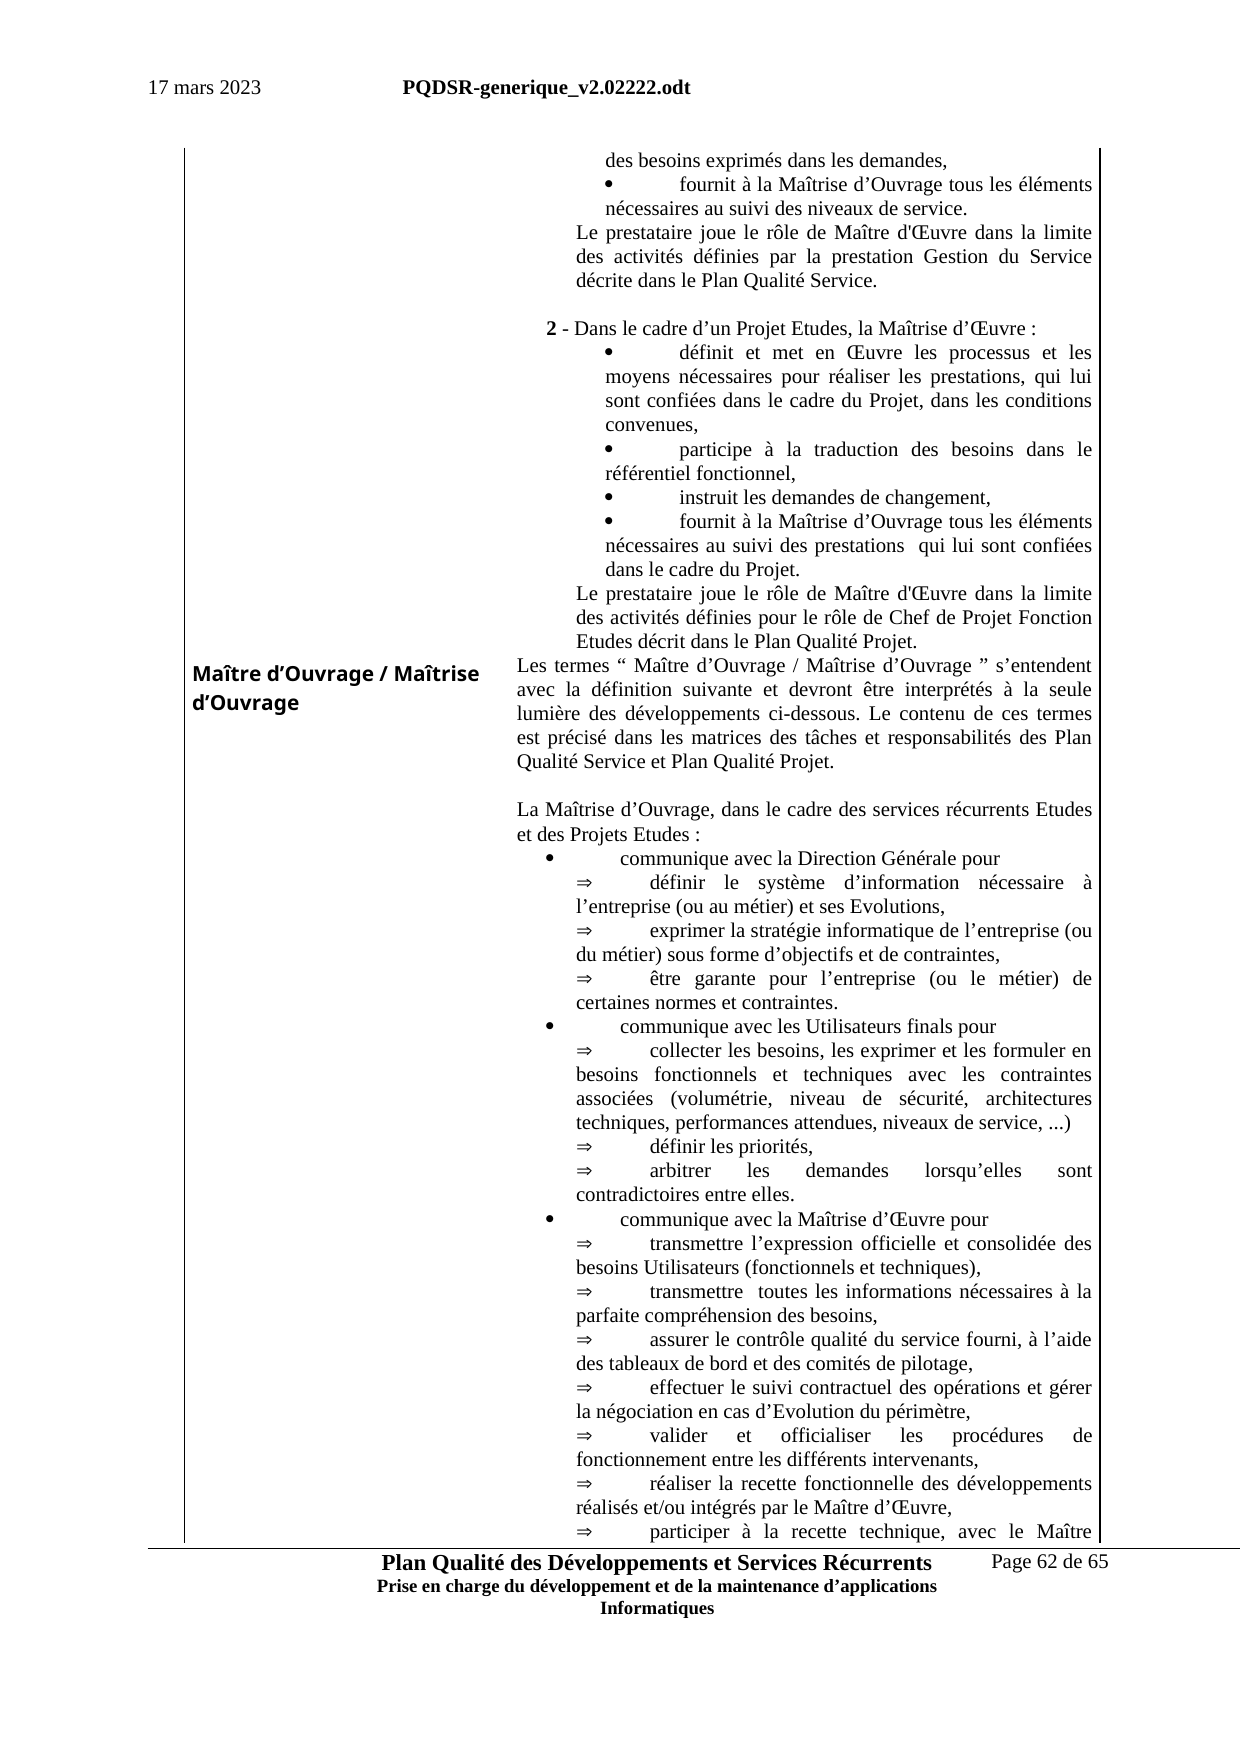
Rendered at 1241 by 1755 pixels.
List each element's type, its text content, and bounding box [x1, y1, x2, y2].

table_cell Maître d’Ouvrage / Maîtrise d’Ouvrage [185, 653, 509, 1543]
table_cell [185, 148, 509, 653]
table_cell des besoins exprimés dans les demandes, fournit à la Maîtrise d’Ouvrage tous les éléments nécessaires au suivi des niveaux de service. Le prestataire joue le rôle de Maître d'Œuvre dans la limite des activités définies par la prestation Gestion du Service décrite dans le Plan Qualité Service. 2 - Dans le cadre d’un Projet Etudes, la Maîtrise d’Œuvre : définit et met en Œuvre les processus et les moyens nécessaires pour réaliser les prestations, qui lui sont confiées dans le cadre du Projet, dans les conditions convenues, participe à la traduction des besoins dans le référentiel fonctionnel, instruit les demandes de changement, fournit à la Maîtrise d’Ouvrage tous les éléments nécessaires au suivi des prestations qui lui sont confiées dans le cadre du Projet. Le prestataire joue le rôle de Maître d'Œuvre dans la limite des activités définies pour le rôle de Chef de Projet Fonction Etudes décrit dans le Plan Qualité Projet. [509, 148, 1099, 653]
table_cell Les termes “ Maître d’Ouvrage / Maîtrise d’Ouvrage ” s’entendent avec la définition suivante et devront être interprétés à la seule lumière des développements ci-dessous. Le contenu de ces termes est précisé dans les matrices des tâches et responsabilités des Plan Qualité Service et Plan Qualité Projet. La Maîtrise d’Ouvrage, dans le cadre des services récurrents Etudes et des Projets Etudes : communique avec la Direction Générale pour définir le système d’information nécessaire à l’entreprise (ou au métier) et ses Evolutions, exprimer la stratégie informatique de l’entreprise (ou du métier) sous forme d’objectifs et de contraintes, être garante pour l’entreprise (ou le métier) de certaines normes et contraintes. communique avec les Utilisateurs finals pour collecter les besoins, les exprimer et les formuler en besoins fonctionnels et techniques avec les contraintes associées (volumétrie, niveau de sécurité, architectures techniques, performances attendues, niveaux de service, ...) définir les priorités, arbitrer les demandes lorsqu’elles sont contradictoires entre elles. communique avec la Maîtrise d’Œuvre pour transmettre l’expression officielle et consolidée des besoins Utilisateurs (fonctionnels et techniques), transmettre toutes les informations nécessaires à la parfaite compréhension des besoins, assurer le contrôle qualité du service fourni, à l’aide des tableaux de bord et des comités de pilotage, effectuer le suivi contractuel des opérations et gérer la négociation en cas d’Evolution du périmètre, valider et officialiser les procédures de fonctionnement entre les différents intervenants, réaliser la recette fonctionnelle des développements réalisés et/ou intégrés par le Maître d’Œuvre, participer à la recette technique, avec le Maître [509, 653, 1099, 1543]
